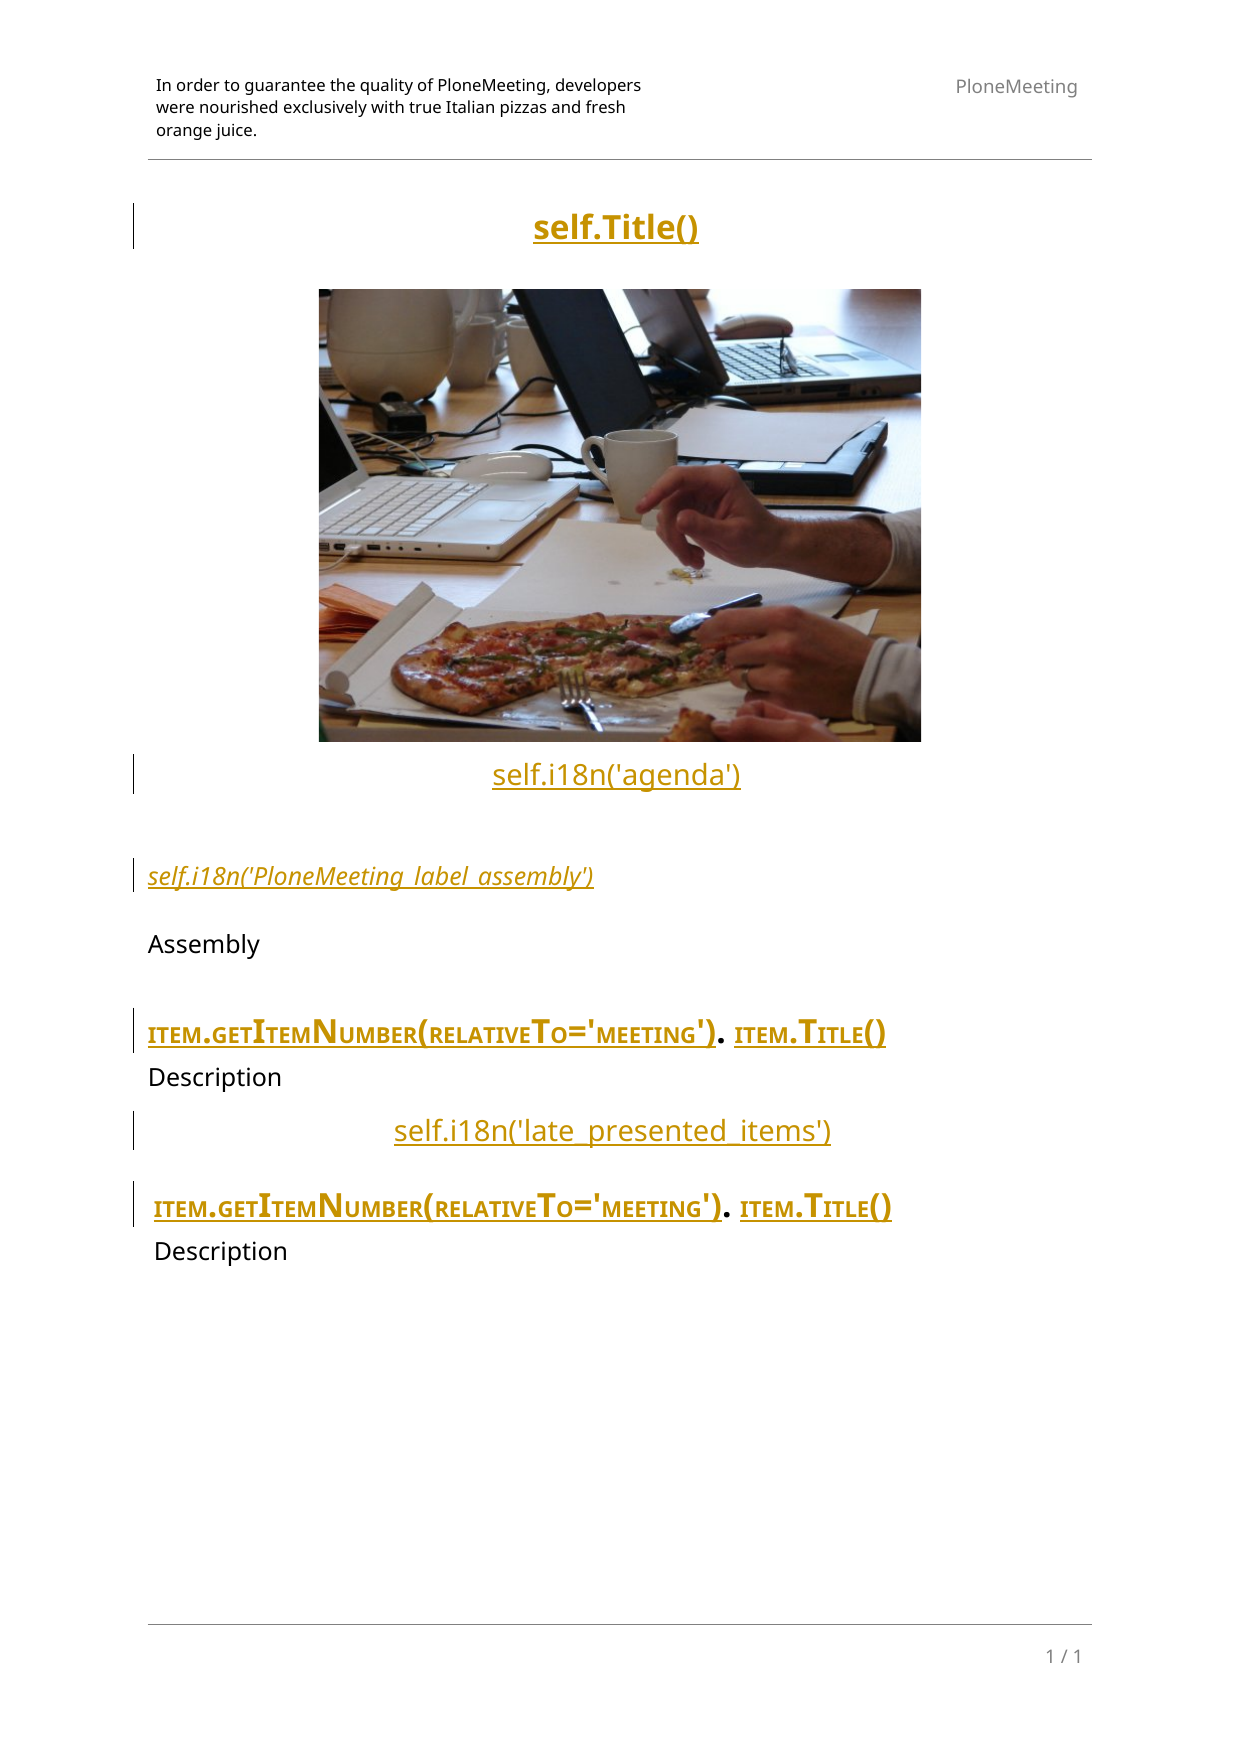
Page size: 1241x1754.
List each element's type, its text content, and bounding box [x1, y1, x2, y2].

text Assembly [148, 926, 1092, 961]
table_header item.getItemNumber(relativeTo='meeting'). item.Title() Description [148, 1163, 1092, 1273]
text Description [148, 1059, 1092, 1093]
text self.i18n('PloneMeeting_label_assembly') [148, 858, 1092, 892]
subtitle self.i18n('agenda') [148, 754, 1092, 794]
subtitle item.getItemNumber(relativeTo='meeting'). item.Title() [148, 1008, 1092, 1053]
subtitle self.Title() [148, 203, 1092, 249]
subtitle self.i18n('late_presented_items') [148, 1111, 1092, 1150]
picture [318, 289, 922, 742]
